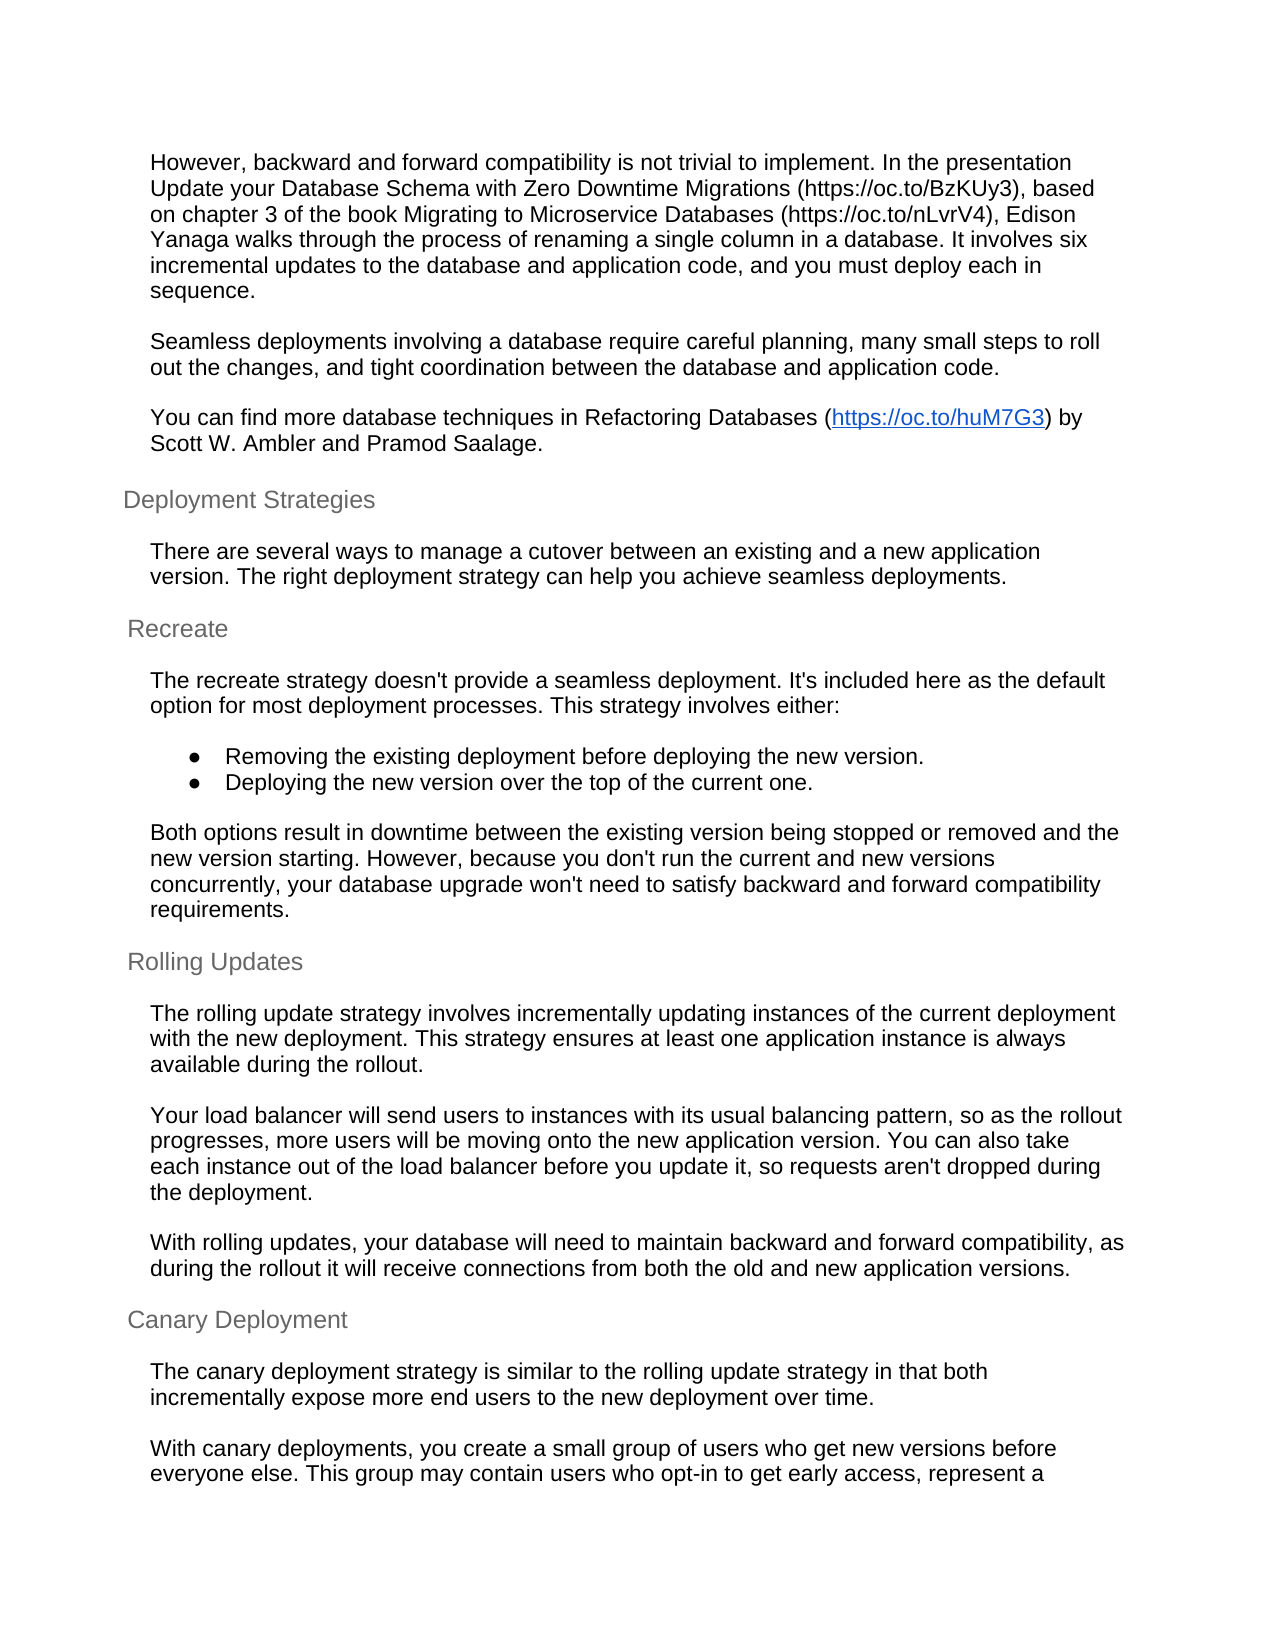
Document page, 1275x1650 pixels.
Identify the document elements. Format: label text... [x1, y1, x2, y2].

list Removing the existing deployment before deploying the new version. [187, 744, 1125, 769]
text The rolling update strategy involves incrementally updating instances of the current deployment with the new deployment. This strategy ensures at least one application instance is always available during the rollout. [150, 1000, 1125, 1077]
subtitle Deployment Strategies [123, 485, 1125, 513]
subtitle Canary Deployment [127, 1306, 1125, 1334]
text Both options result in downtime between the existing version being stopped or removed and the new version starting. However, because you don't run the current and new versions concurrently, your database upgrade won't need to satisfy backward and forward compatibility requirements. [150, 820, 1125, 922]
subtitle Rolling Updates [127, 947, 1125, 975]
text The recreate strategy doesn't provide a seamless deployment. It's included here as the default option for most deployment processes. This strategy involves either: [150, 667, 1125, 719]
text Your load balancer will send users to instances with its usual balancing pattern, so as the rollout progresses, more users will be moving onto the new application version. You can also take each instance out of the load balancer before you update it, so requests aren't dropped during the deployment. [150, 1102, 1125, 1205]
text There are several ways to manage a cutover between an existing and a new application version. The right deployment strategy can help you achieve seamless deployments. [150, 538, 1125, 589]
text However, backward and forward compatibility is not trivial to implement. In the presentation Update your Database Schema with Zero Downtime Migrations (https://oc.to/BzKUy3), based on chapter 3 of the book Migrating to Microservice Databases (https://oc.to/nLvrV4), Edison Yanaga walks through the process of renaming a single column in a database. It involves six incremental updates to the database and application code, and you must deploy each in sequence. [150, 150, 1125, 304]
subtitle Recreate [127, 614, 1125, 642]
text The canary deployment strategy is similar to the rolling update strategy in that both incrementally expose more end users to the new deployment over time. [150, 1359, 1125, 1410]
text With canary deployments, you create a small group of users who get new versions before everyone else. This group may contain users who opt-in to get early access, represent a [150, 1435, 1125, 1486]
text Seamless deployments involving a database require careful planning, many small steps to roll out the changes, and tight coordination between the database and application code. [150, 329, 1125, 380]
list Deploying the new version over the top of the current one. [187, 769, 1125, 795]
text You can find more database techniques in Refactoring Databases (https://oc.to/huM7G3) by Scott W. Ambler and Pramod Saalage. [150, 405, 1125, 456]
text With rolling updates, your database will need to maintain backward and forward compatibility, as during the rollout it will receive connections from both the old and new application versions. [150, 1230, 1125, 1281]
